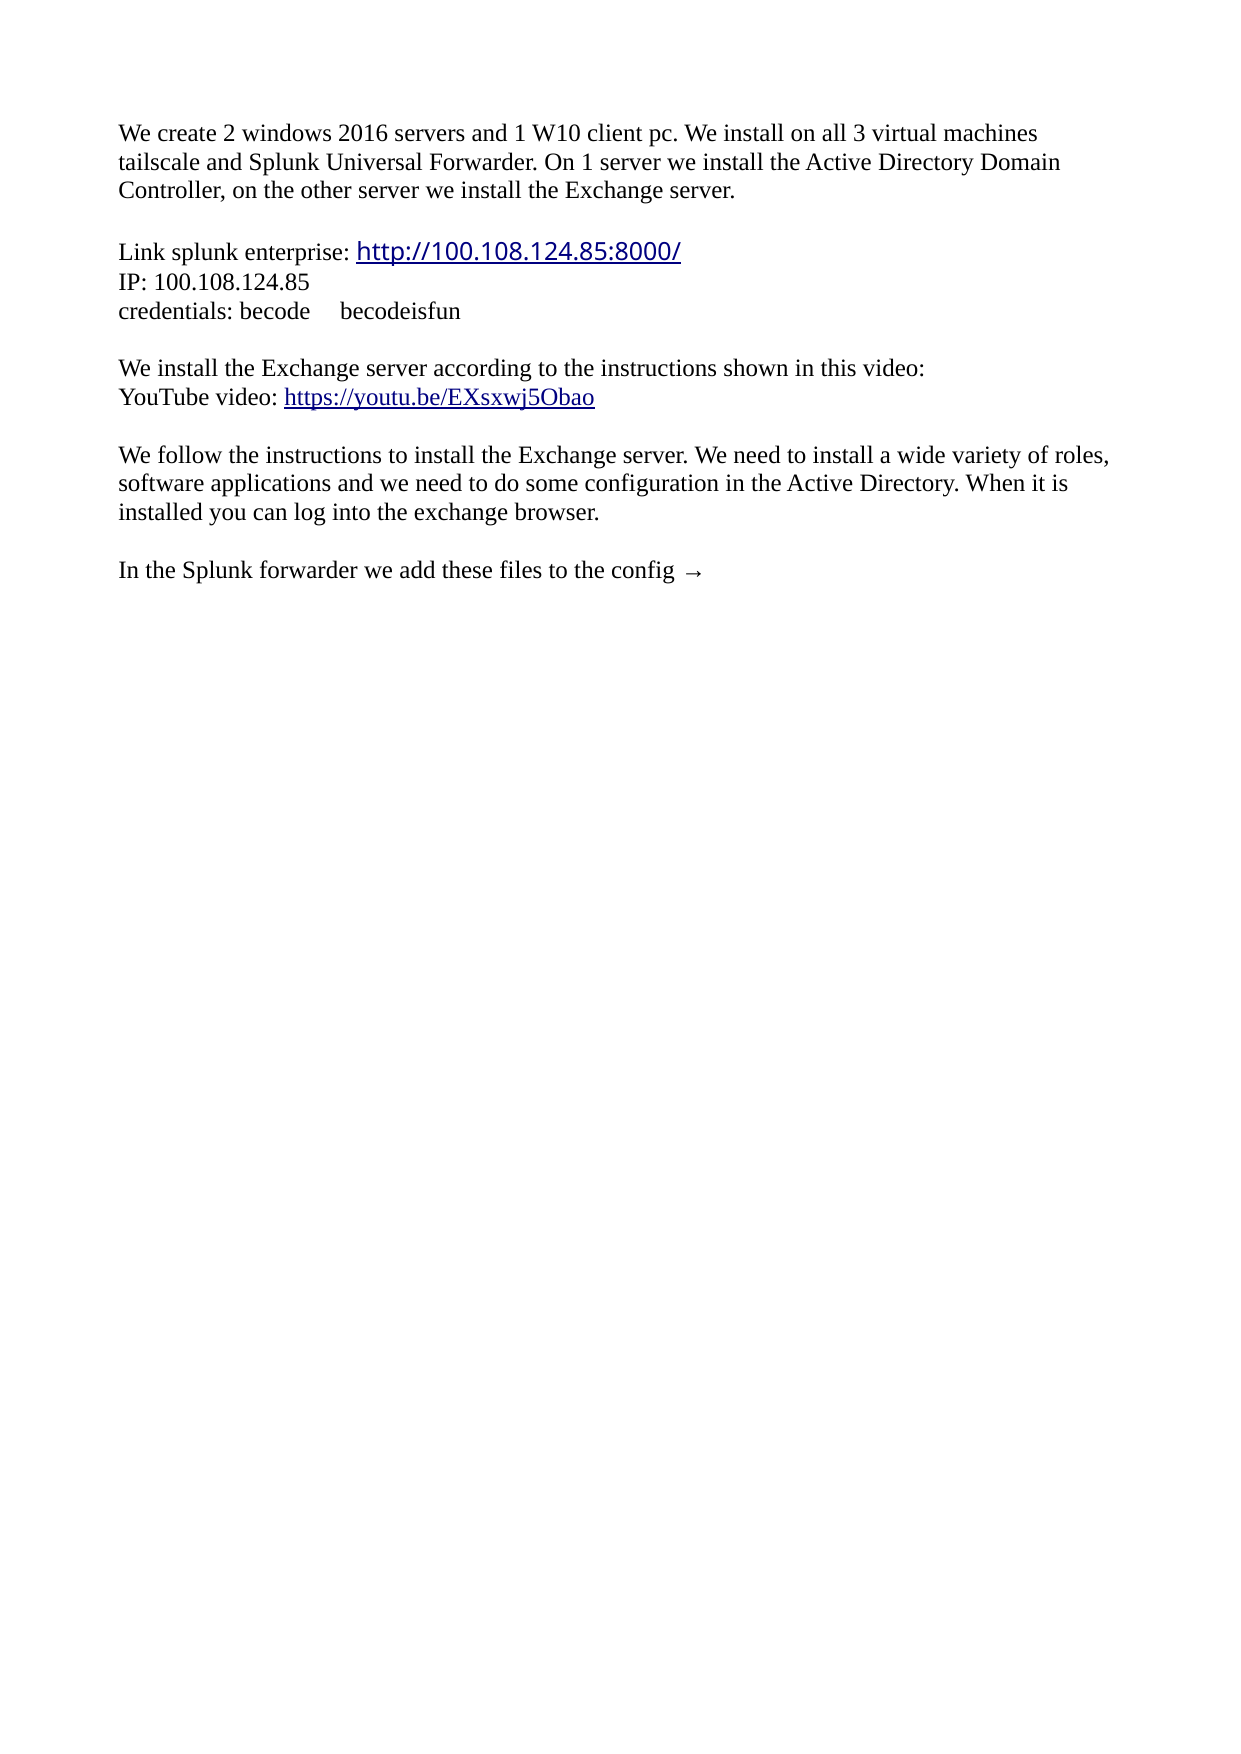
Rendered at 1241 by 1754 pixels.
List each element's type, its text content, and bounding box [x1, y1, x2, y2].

text Link splunk enterprise: http://100.108.124.85:8000/ [118, 233, 1122, 267]
text We follow the instructions to install the Exchange server. We need to install a wide variety of roles, software applications and we need to do some configuration in the Active Directory. When it is installed you can log into the exchange browser. [118, 440, 1122, 526]
text credentials: becode becodeisfun [118, 296, 1122, 325]
text YouTube video: https://youtu.be/EXsxwj5Obao [118, 382, 1122, 411]
text We create 2 windows 2016 servers and 1 W10 client pc. We install on all 3 virtual machines tailscale and Splunk Universal Forwarder. On 1 server we install the Active Directory Domain Controller, on the other server we install the Exchange server. [118, 118, 1122, 204]
text We install the Exchange server according to the instructions shown in this video: [118, 353, 1122, 382]
text In the Splunk forwarder we add these files to the config → [118, 555, 1122, 583]
text IP: 100.108.124.85 [118, 267, 1122, 296]
